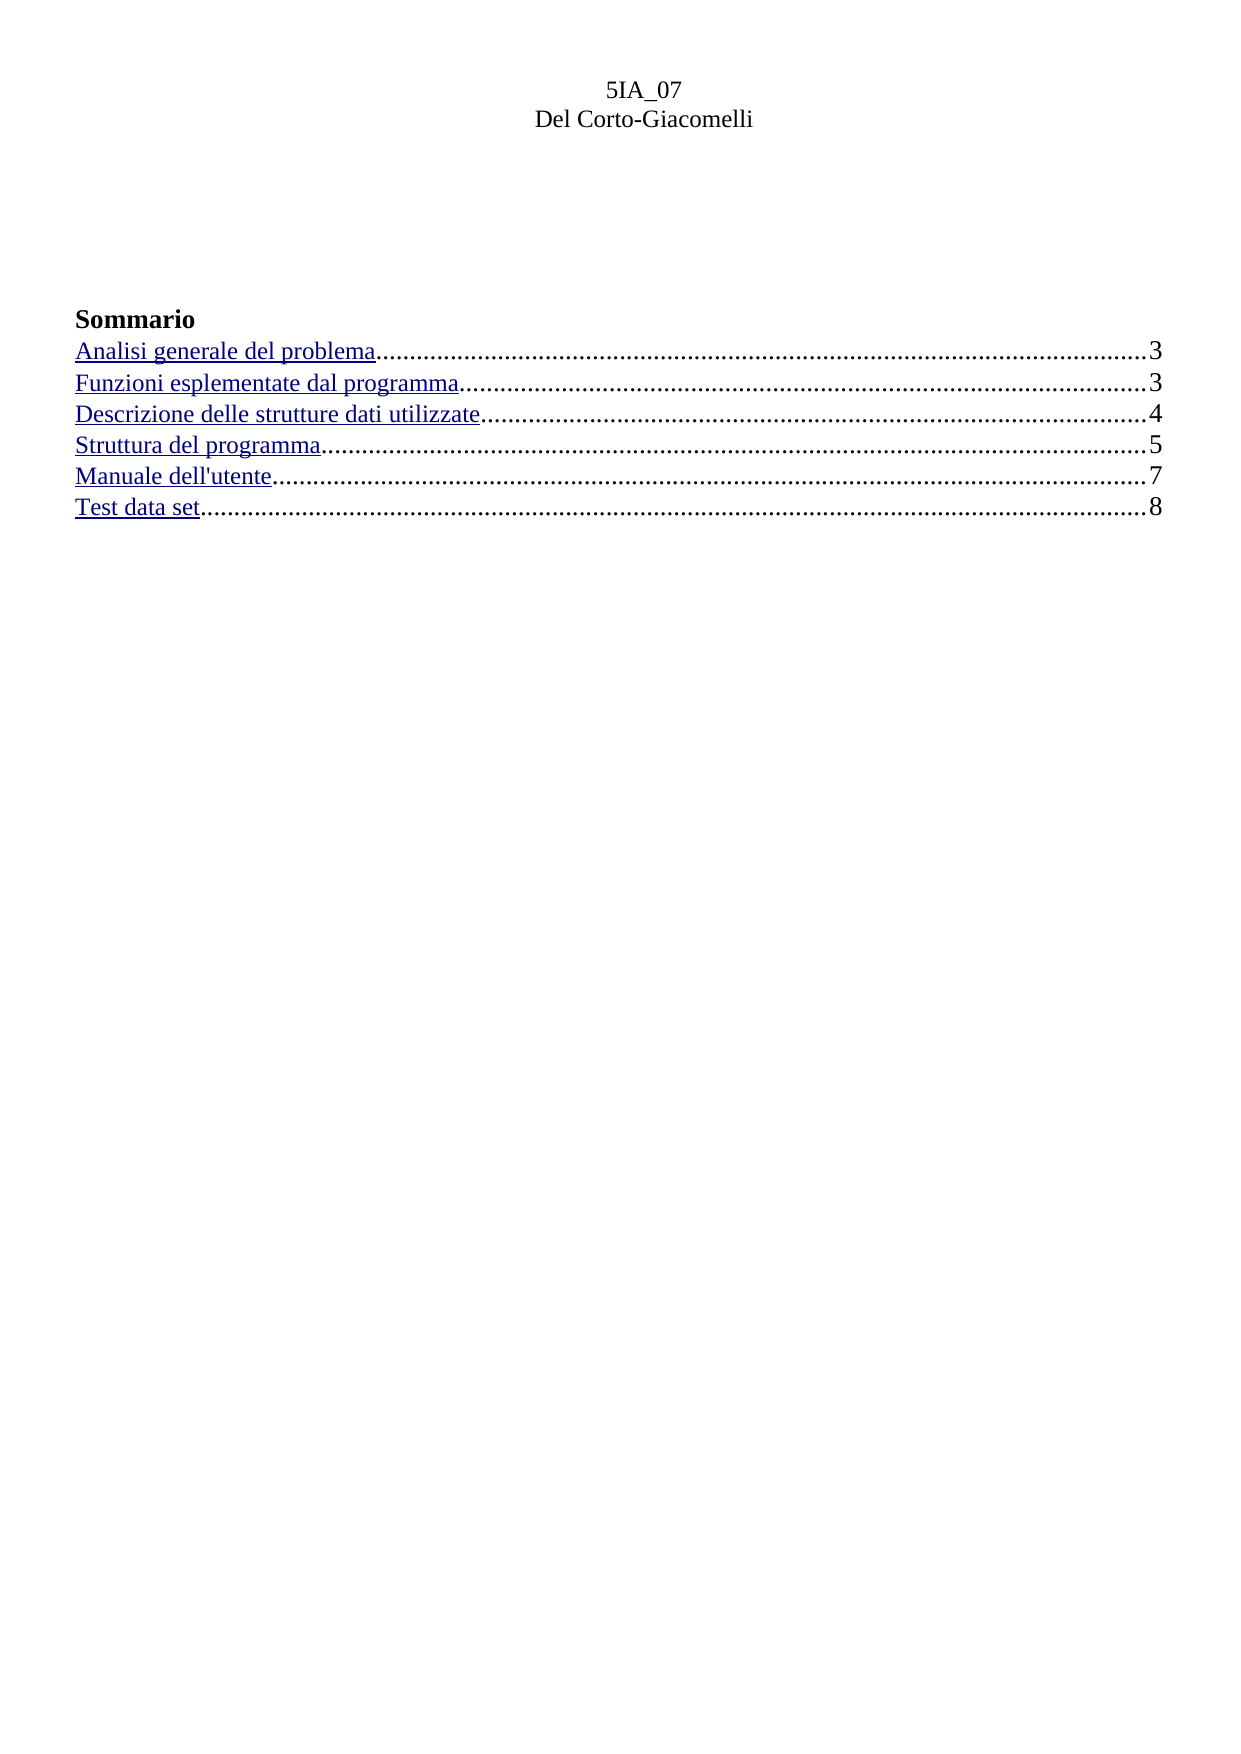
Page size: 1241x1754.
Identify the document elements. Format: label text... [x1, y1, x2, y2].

text Test data set 8 [75, 490, 1162, 521]
text Descrizione delle strutture dati utilizzate 4 [75, 397, 1162, 428]
text Funzioni esplementate dal programma 3 [75, 366, 1162, 397]
subtitle Sommario [75, 303, 1162, 334]
text Struttura del programma 5 [75, 428, 1162, 459]
text Manuale dell'utente 7 [75, 459, 1162, 490]
text Analisi generale del problema 3 [75, 334, 1162, 366]
